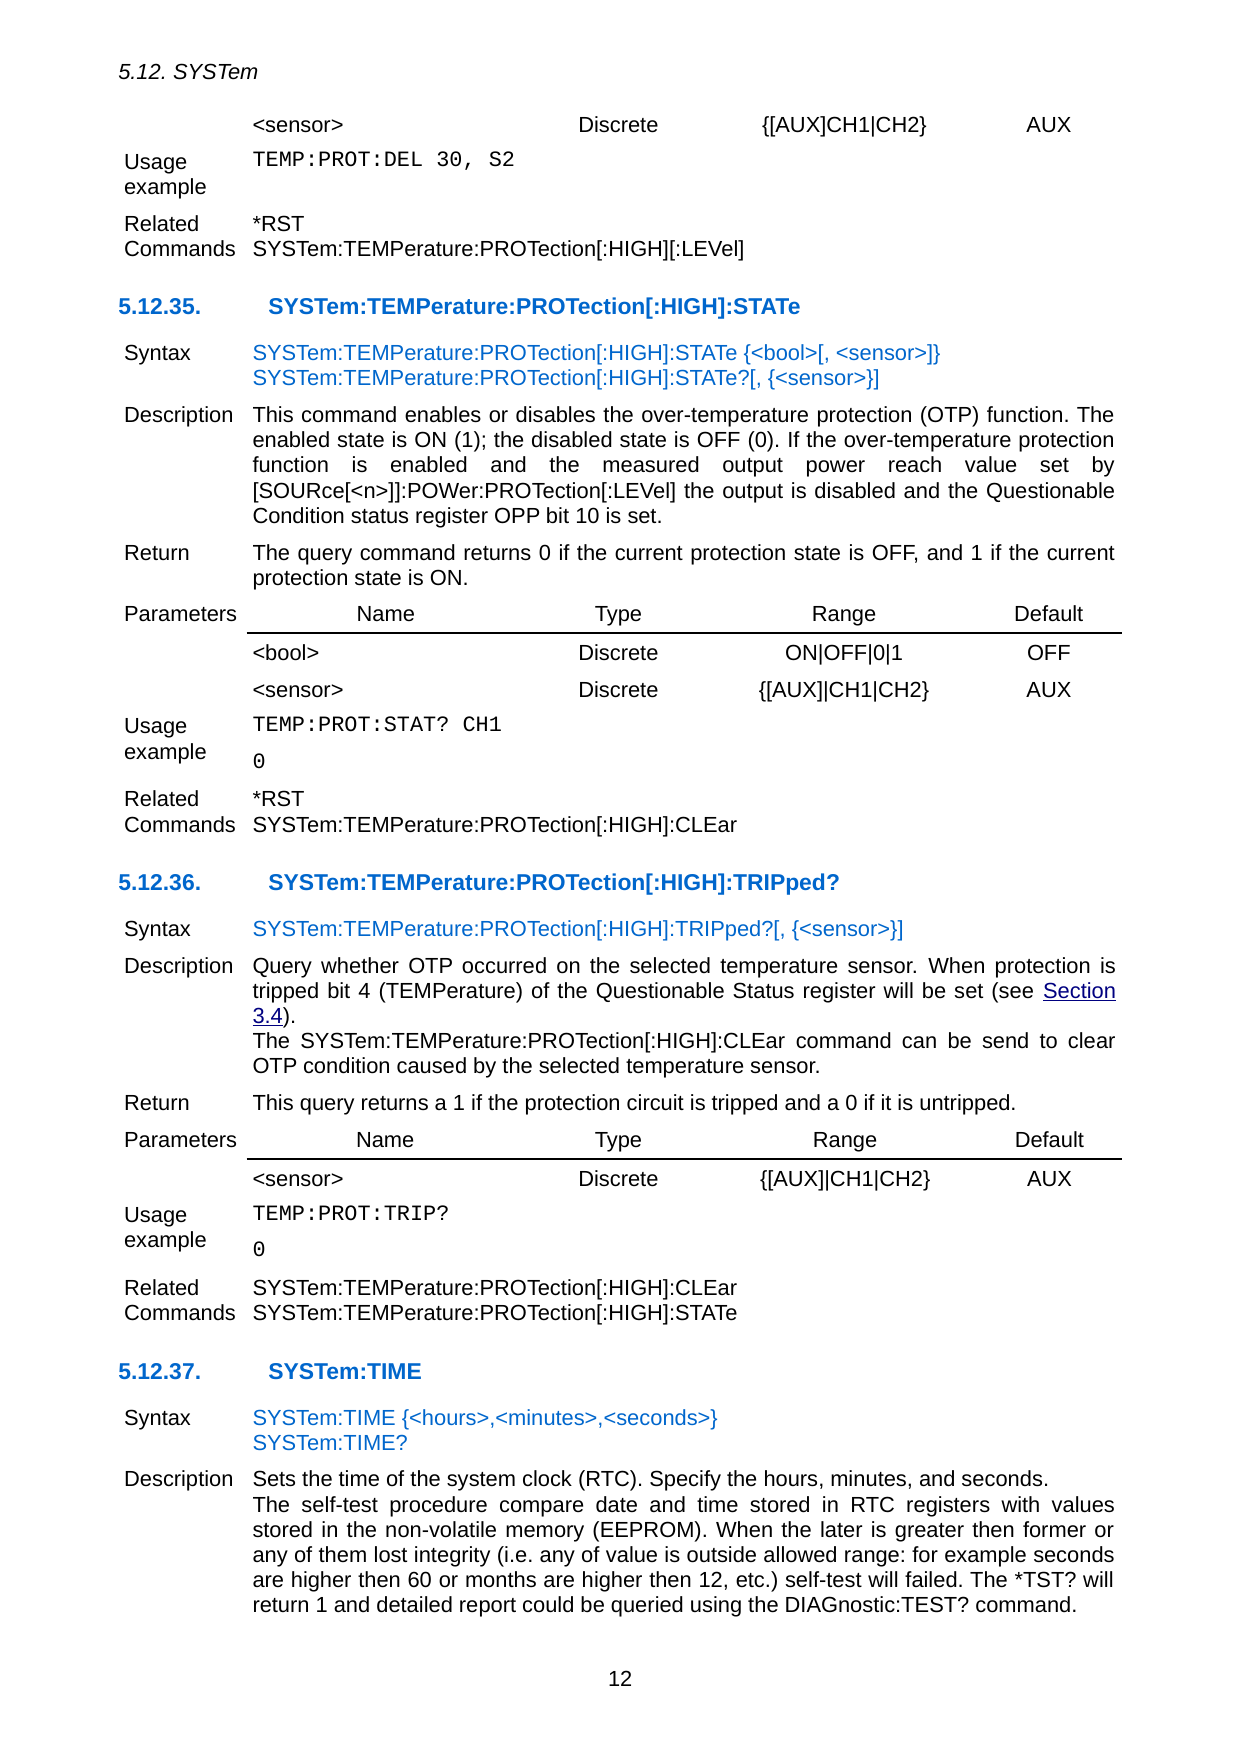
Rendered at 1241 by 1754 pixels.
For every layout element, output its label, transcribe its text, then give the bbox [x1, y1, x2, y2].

table_cell AUX [976, 106, 1122, 143]
table_cell Description [118, 396, 247, 534]
table_cell Name [247, 596, 524, 632]
table_header SYSTem:TEMPerature:PROTection[:HIGH]:STATe {<bool>[, <sensor>]} SYSTem:TEMPerature:PROTection[:HIGH]:STATe?[, {<sensor>}] [247, 334, 1122, 396]
table_header SYSTem:TEMPerature:PROTection[:HIGH]:TRIPped?[, {<sensor>}] [247, 910, 1122, 947]
table_cell <sensor> [247, 1160, 523, 1196]
table_cell Return [118, 1084, 247, 1121]
table_cell Discrete [523, 1160, 713, 1196]
table_cell AUX [976, 671, 1122, 708]
table_cell Default [977, 1121, 1122, 1158]
table_cell The query command returns 0 if the current protection state is OFF, and 1 if the current protection state is ON. [247, 534, 1122, 596]
table_cell TEMP:PROT:STAT? CH1 0 [247, 708, 1122, 781]
table_cell Description [118, 1461, 247, 1623]
table_cell *RST SYSTem:TEMPerature:PROTection[:HIGH]:CLEar [247, 781, 1122, 842]
table_cell <sensor> [247, 106, 523, 143]
table_cell {[AUX]|CH1|CH2} [713, 1160, 977, 1196]
subtitle SYSTem:TEMPerature:PROTection[:HIGH]:TRIPped? [118, 869, 1122, 895]
table_cell TEMP:PROT:DEL 30, S2 [247, 143, 1122, 205]
table_cell OFF [976, 634, 1122, 671]
table_cell Discrete [524, 634, 712, 671]
table_cell Type [523, 1121, 713, 1158]
table_cell Related Commands [118, 781, 247, 842]
table_cell Parameters [118, 596, 247, 708]
table_header Syntax [118, 1399, 247, 1461]
table_header SYSTem:TIME {<hours>,<minutes>,<seconds>} SYSTem:TIME? [247, 1399, 1122, 1461]
table_cell AUX [977, 1160, 1122, 1196]
table_cell Default [976, 596, 1122, 632]
table_cell <bool> [247, 634, 524, 671]
table_cell {[AUX]|CH1|CH2} [712, 671, 976, 708]
table_cell Sets the time of the system clock (RTC). Specify the hours, minutes, and seconds. The self-test procedure compare date and time stored in RTC registers with values stored in the non-volatile memory (EEPROM). When the later is greater then former or any of them lost integrity (i.e. any of value is outside allowed range: for example seconds are higher then 60 or months are higher then 12, etc.) self-test will failed. The *TST? will return 1 and detailed report could be queried using the DIAGnostic:TEST? command. [247, 1461, 1122, 1623]
table_cell This query returns a 1 if the protection circuit is tripped and a 0 if it is untripped. [247, 1084, 1122, 1121]
table_cell Range [713, 1121, 977, 1158]
table_cell SYSTem:TEMPerature:PROTection[:HIGH]:CLEar SYSTem:TEMPerature:PROTection[:HIGH]:STATe [247, 1269, 1122, 1331]
table_cell Discrete [523, 106, 713, 143]
subtitle SYSTem:TEMPerature:PROTection[:HIGH]:STATe [118, 293, 1122, 319]
table_cell [118, 106, 247, 143]
table_cell Discrete [524, 671, 712, 708]
subtitle SYSTem:TIME [118, 1358, 1122, 1384]
table_cell ON|OFF|0|1 [712, 634, 976, 671]
table_cell Usage example [118, 708, 247, 781]
table_cell Related Commands [118, 205, 247, 267]
table_cell This command enables or disables the over-temperature protection (OTP) function. The enabled state is ON (1); the disabled state is OFF (0). If the over-temperature protection function is enabled and the measured output power reach value set by [SOURce[<n>]]:POWer:PROTection[:LEVel] the output is disabled and the Questionable Condition status register OPP bit 10 is set. [247, 396, 1122, 534]
table_cell Name [247, 1121, 523, 1158]
table_header Syntax [118, 910, 247, 947]
table_cell Usage example [118, 1196, 247, 1269]
table_cell Query whether OTP occurred on the selected temperature sensor. When protection is tripped bit 4 (TEMPerature) of the Questionable Status register will be set (see Section 3.4). The SYSTem:TEMPerature:PROTection[:HIGH]:CLEar command can be send to clear OTP condition caused by the selected temperature sensor. [247, 947, 1122, 1084]
table_cell Type [524, 596, 712, 632]
table_cell TEMP:PROT:TRIP? 0 [247, 1196, 1122, 1269]
table_cell {[AUX]CH1|CH2} [713, 106, 976, 143]
table_cell Parameters [118, 1121, 247, 1196]
table_cell Usage example [118, 143, 247, 205]
table_cell Return [118, 534, 247, 596]
table_cell Related Commands [118, 1269, 247, 1331]
table_cell Range [712, 596, 976, 632]
table_cell <sensor> [247, 671, 524, 708]
table_header Syntax [118, 334, 247, 396]
table_cell Description [118, 947, 247, 1084]
table_cell *RST SYSTem:TEMPerature:PROTection[:HIGH][:LEVel] [247, 205, 1122, 267]
